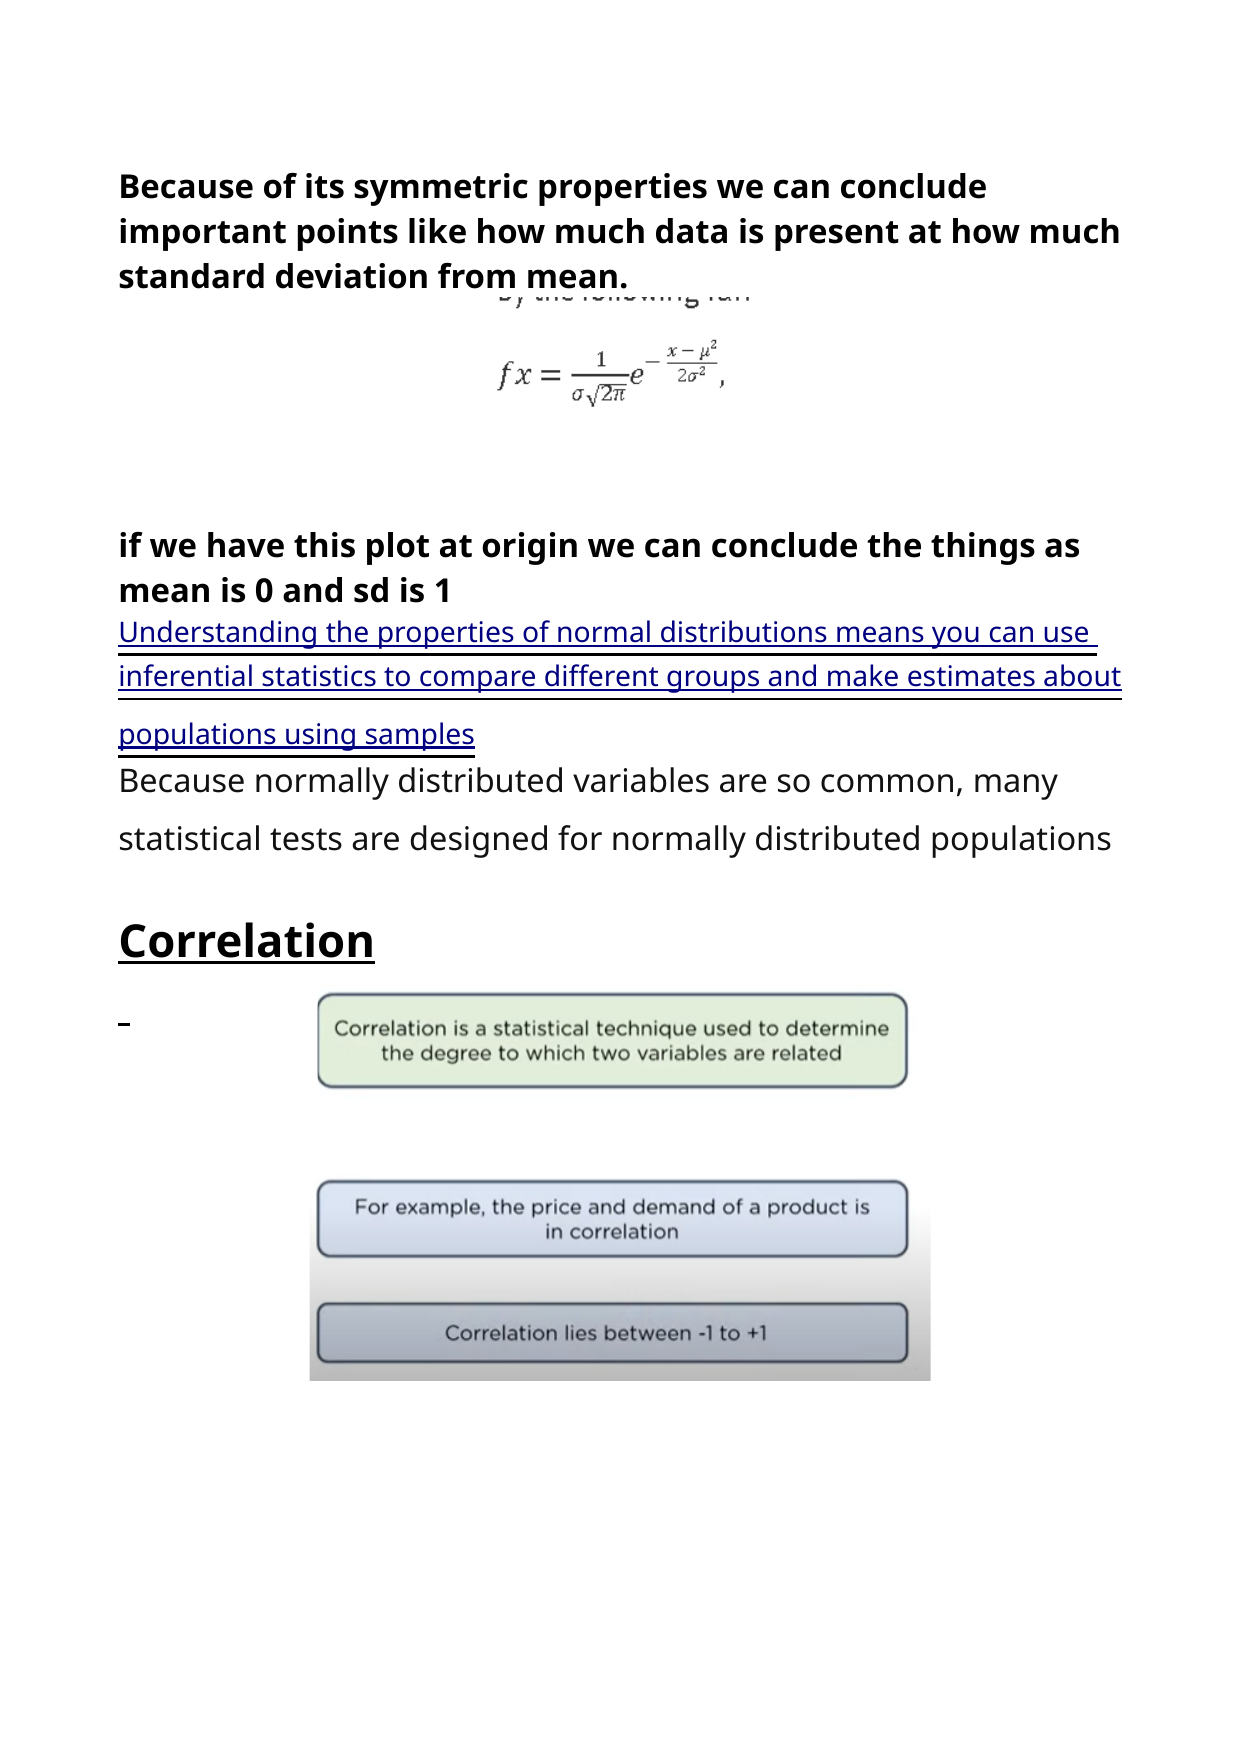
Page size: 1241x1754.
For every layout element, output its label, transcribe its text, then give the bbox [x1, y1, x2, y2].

text Correlation [118, 909, 1122, 971]
text populations using samples [118, 700, 1122, 758]
picture [317, 970, 923, 1112]
text if we have this plot at origin we can conclude the things as mean is 0 and sd is 1 [118, 522, 1122, 612]
text Because of its symmetric properties we can conclude important points like how much data is present at how much standard deviation from mean. [118, 163, 1122, 298]
text [118, 691, 1122, 698]
text Because normally distributed variables are so common, many statistical tests are designed for normally distributed populations [118, 758, 1122, 864]
picture [487, 297, 754, 441]
picture [309, 1156, 931, 1381]
text Understanding the properties of normal distributions means you can use inferential statistics to compare different groups and make estimates about [118, 612, 1122, 689]
